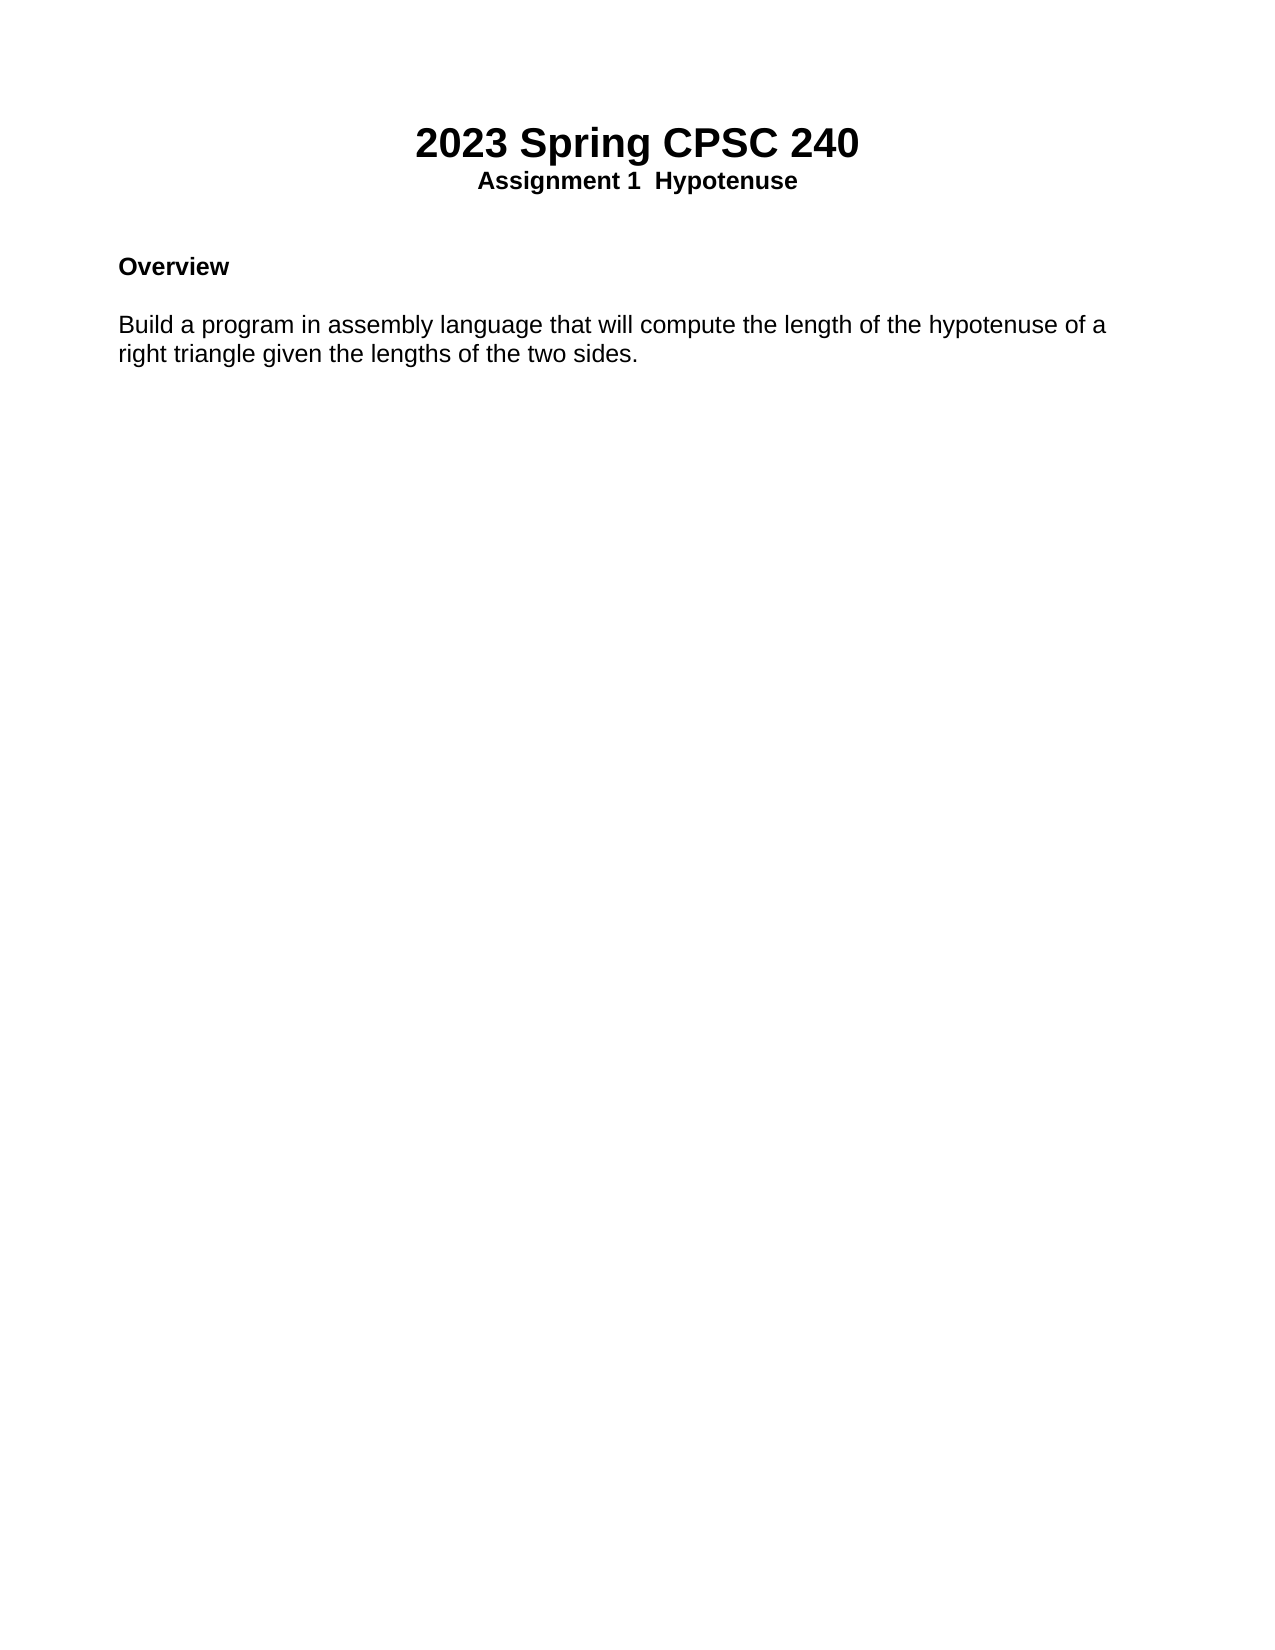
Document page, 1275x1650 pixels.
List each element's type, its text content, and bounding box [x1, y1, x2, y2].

text Build a program in assembly language that will compute the length of the hypotenuse of a right triangle given the lengths of the two sides. [118, 310, 1157, 367]
text Overview [118, 252, 1157, 281]
text Assignment 1 Hypotenuse [118, 166, 1157, 195]
text 2023 Spring CPSC 240 [118, 118, 1157, 166]
